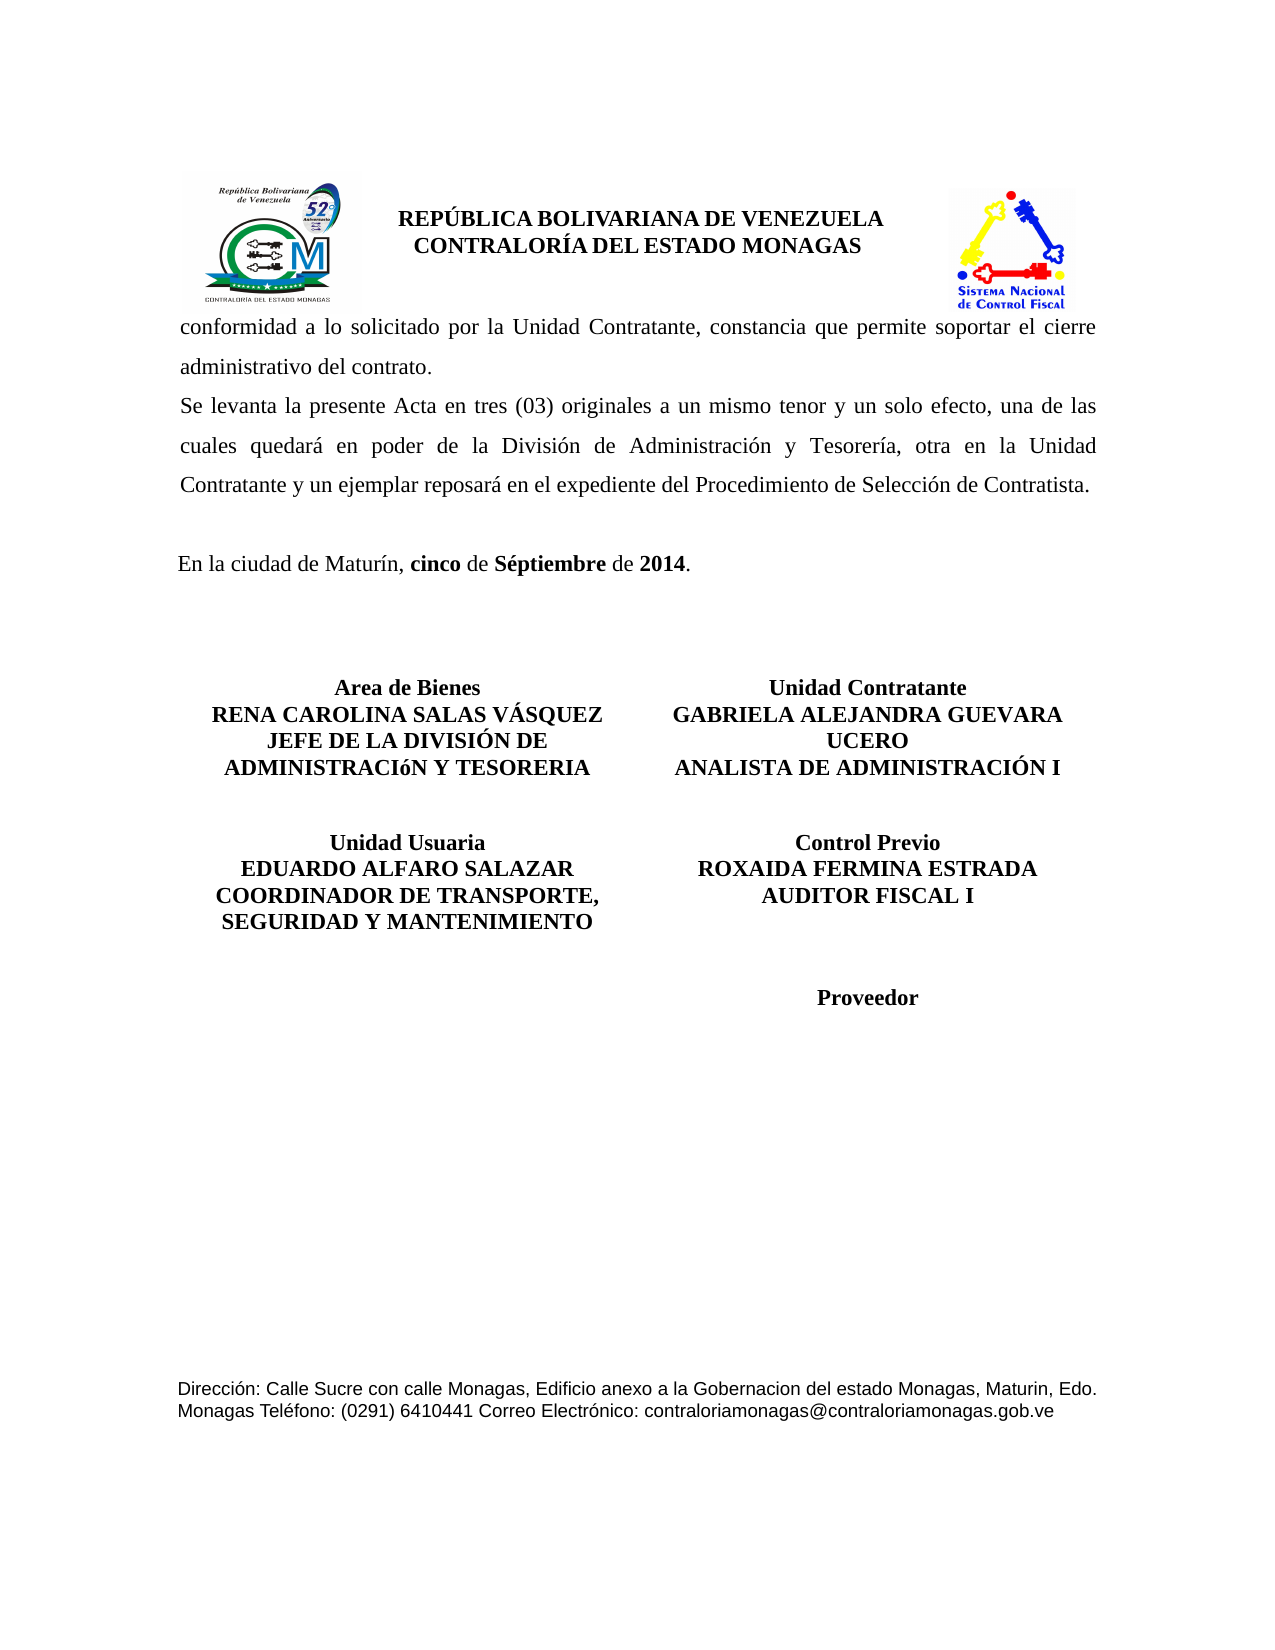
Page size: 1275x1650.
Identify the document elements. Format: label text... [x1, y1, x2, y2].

table_cell [177, 978, 637, 1042]
table_header Unidad Contratante GABRIELA ALEJANDRA GUEVARA UCERO ANALISTA DE ADMINISTRACIÓN I [638, 669, 1098, 786]
table_header Area de Bienes RENA CAROLINA SALAS VÁSQUEZ JEFE DE LA DIVISIÓN DE ADMINISTRACIóN Y TESORERIA [177, 669, 637, 786]
table_cell Unidad Usuaria EDUARDO ALFARO SALAZAR COORDINADOR DE TRANSPORTE, SEGURIDAD Y MANTENIMIENTO [177, 824, 637, 940]
picture [948, 188, 1076, 312]
table_cell [177, 786, 637, 823]
text Se levanta la presente Acta en tres (03) originales a un mismo tenor y un solo efecto, una de las cuales quedará en poder de la División de Administración y Tesorería, otra en la Unidad Contratante y un ejemplar reposará en el expediente del Procedimiento de Selección de Contratista. [180, 392, 1098, 497]
text conformidad a lo solicitado por la Unidad Contratante, constancia que permite soportar el cierre administrativo del contrato. [180, 313, 1098, 379]
text En la ciudad de Maturín, cinco de Séptiembre de 2014. [177, 550, 1098, 576]
table_cell [638, 786, 1098, 823]
table_cell Control Previo ROXAIDA FERMINA ESTRADA AUDITOR FISCAL I [638, 824, 1098, 940]
picture [182, 171, 363, 314]
table_cell [638, 940, 1098, 978]
table_cell Proveedor [638, 978, 1098, 1042]
table_cell [177, 940, 637, 978]
